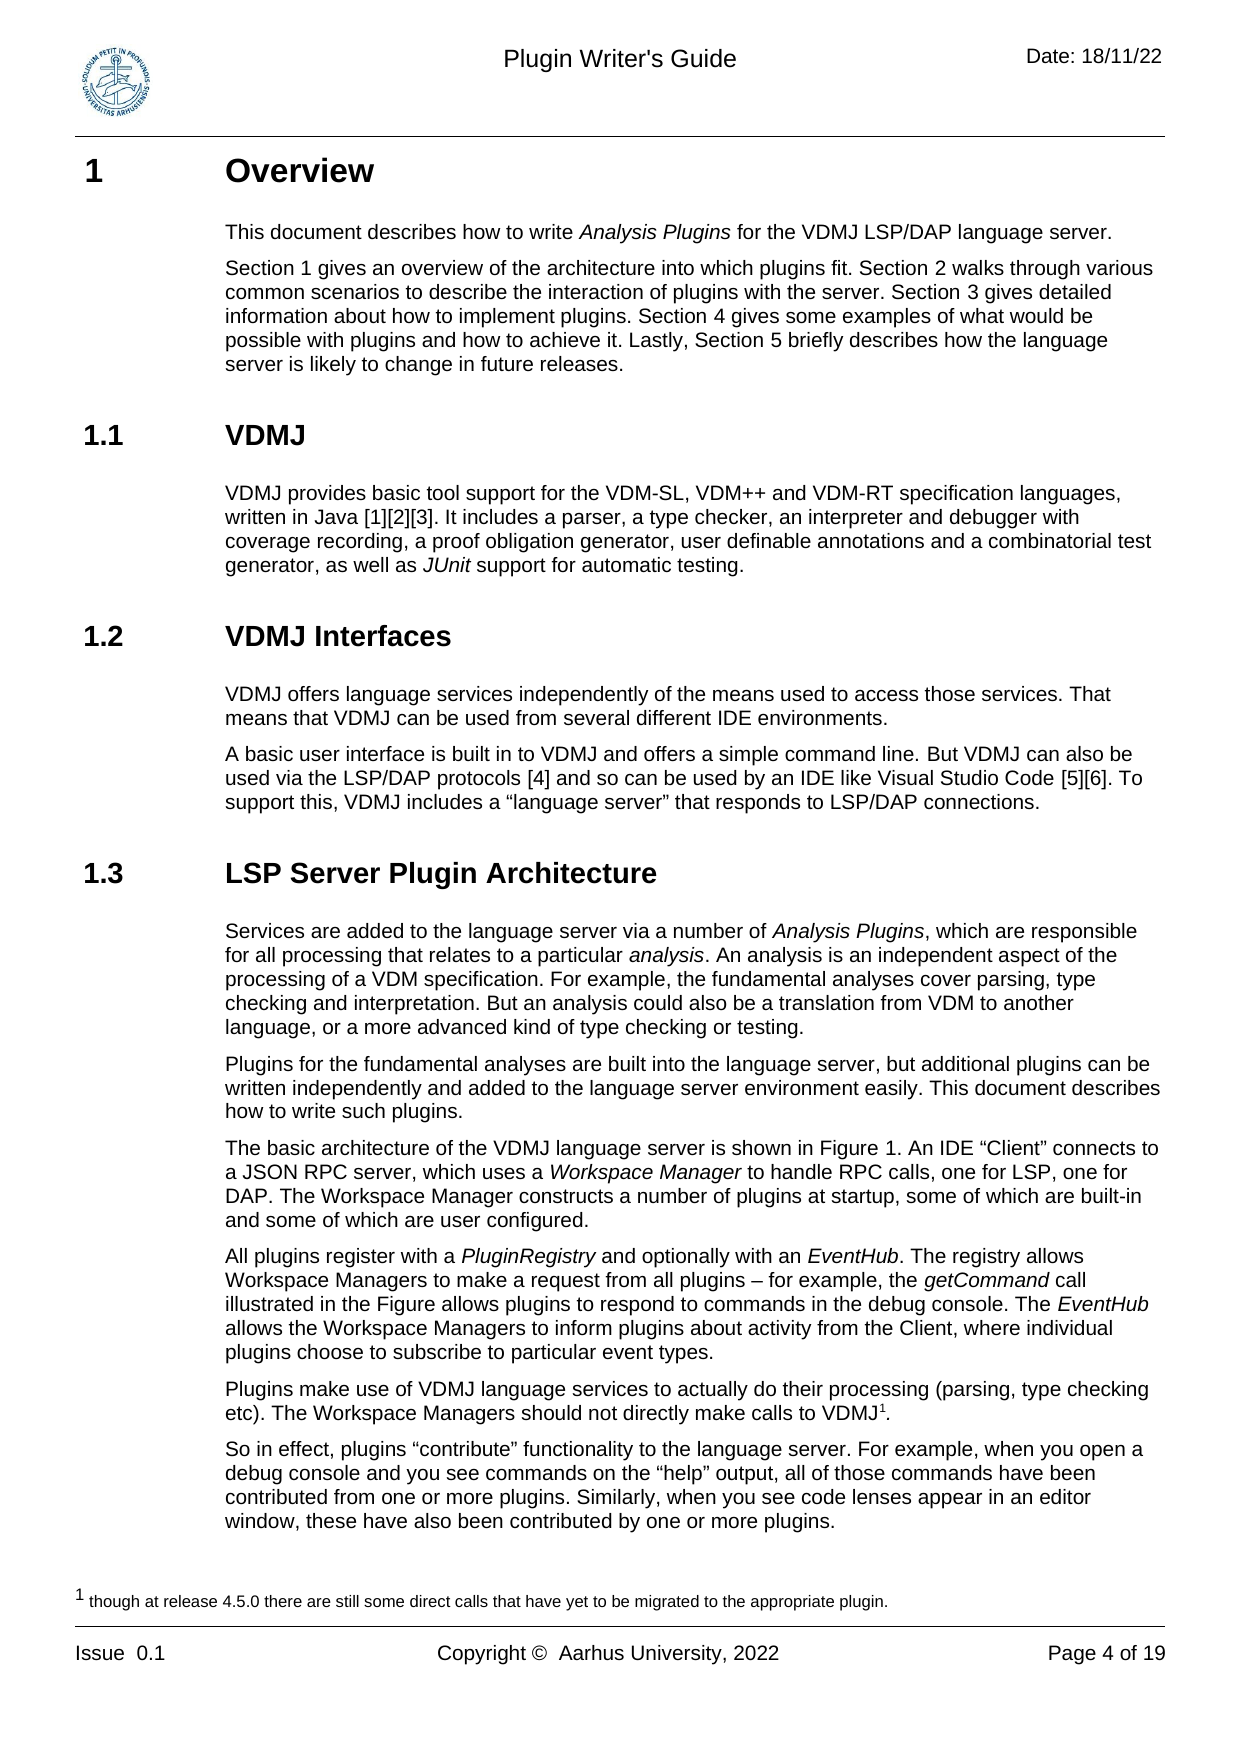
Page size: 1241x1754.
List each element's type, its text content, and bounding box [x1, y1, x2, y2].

text The basic architecture of the VDMJ language server is shown in Figure 1. An IDE “Client” connects to a JSON RPC server, which uses a Workspace Manager to handle RPC calls, one for LSP, one for DAP. The Workspace Manager constructs a number of plugins at startup, some of which are built-in and some of which are user configured. [225, 1136, 1165, 1232]
text This document describes how to write Analysis Plugins for the VDMJ LSP/DAP language server. [225, 220, 1165, 244]
text VDMJ offers language services independently of the means used to access those services. That means that VDMJ can be used from several different IDE environments. [225, 682, 1165, 730]
text VDMJ provides basic tool support for the VDM-SL, VDM++ and VDM-RT specification languages, written in Java [1][2][3]. It includes a parser, a type checker, an interpreter and debugger with coverage recording, a proof obligation generator, user definable annotations and a combinatorial test generator, as well as JUnit support for automatic testing. [225, 481, 1165, 577]
text Plugins for the fundamental analyses are built into the language server, but additional plugins can be written independently and added to the language server environment easily. This document describes how to write such plugins. [225, 1052, 1165, 1124]
text Section 1 gives an overview of the architecture into which plugins fit. Section 2 walks through various common scenarios to describe the interaction of plugins with the server. Section 3 gives detailed information about how to implement plugins. Section 4 gives some examples of what would be possible with plugins and how to achieve it. Lastly, Section 5 briefly describes how the language server is likely to change in future releases. [225, 256, 1165, 376]
text Services are added to the language server via a number of Analysis Plugins, which are responsible for all processing that relates to a particular analysis. An analysis is an independent aspect of the processing of a VDM specification. For example, the fundamental analyses cover parsing, type checking and interpretation. But an analysis could also be a translation from VDM to another language, or a more advanced kind of type checking or testing. [225, 919, 1165, 1039]
text though at release 4.5.0 there are still some direct calls that have yet to be migrated to the appropriate plugin. [75, 1592, 1165, 1611]
text A basic user interface is built in to VDMJ and offers a simple command line. But VDMJ can also be used via the LSP/DAP protocols [4] and so can be used by an IDE like Visual Studio Code [5][6]. To support this, VDMJ includes a “language server” that responds to LSP/DAP connections. [225, 743, 1165, 814]
subtitle VDMJ [75, 419, 1165, 451]
text Plugins make use of VDMJ language services to actually do their processing (parsing, type checking etc). The Workspace Managers should not directly make calls to VDMJ. [225, 1377, 1165, 1425]
subtitle LSP Server Plugin Architecture [75, 857, 1165, 889]
subtitle VDMJ Interfaces [75, 619, 1165, 652]
text So in effect, plugins “contribute” functionality to the language server. For example, when you open a debug console and you see commands on the “help” output, all of those commands have been contributed from one or more plugins. Similarly, when you see code lenses appear in an editor window, these have also been contributed by one or more plugins. [225, 1437, 1165, 1533]
subtitle Overview [75, 152, 1165, 190]
picture [78, 44, 153, 120]
text All plugins register with a PluginRegistry and optionally with an EventHub. The registry allows Workspace Managers to make a request from all plugins – for example, the getCommand call illustrated in the Figure allows plugins to respond to commands in the debug console. The EventHub allows the Workspace Managers to inform plugins about activity from the Client, where individual plugins choose to subscribe to particular event types. [225, 1244, 1165, 1364]
